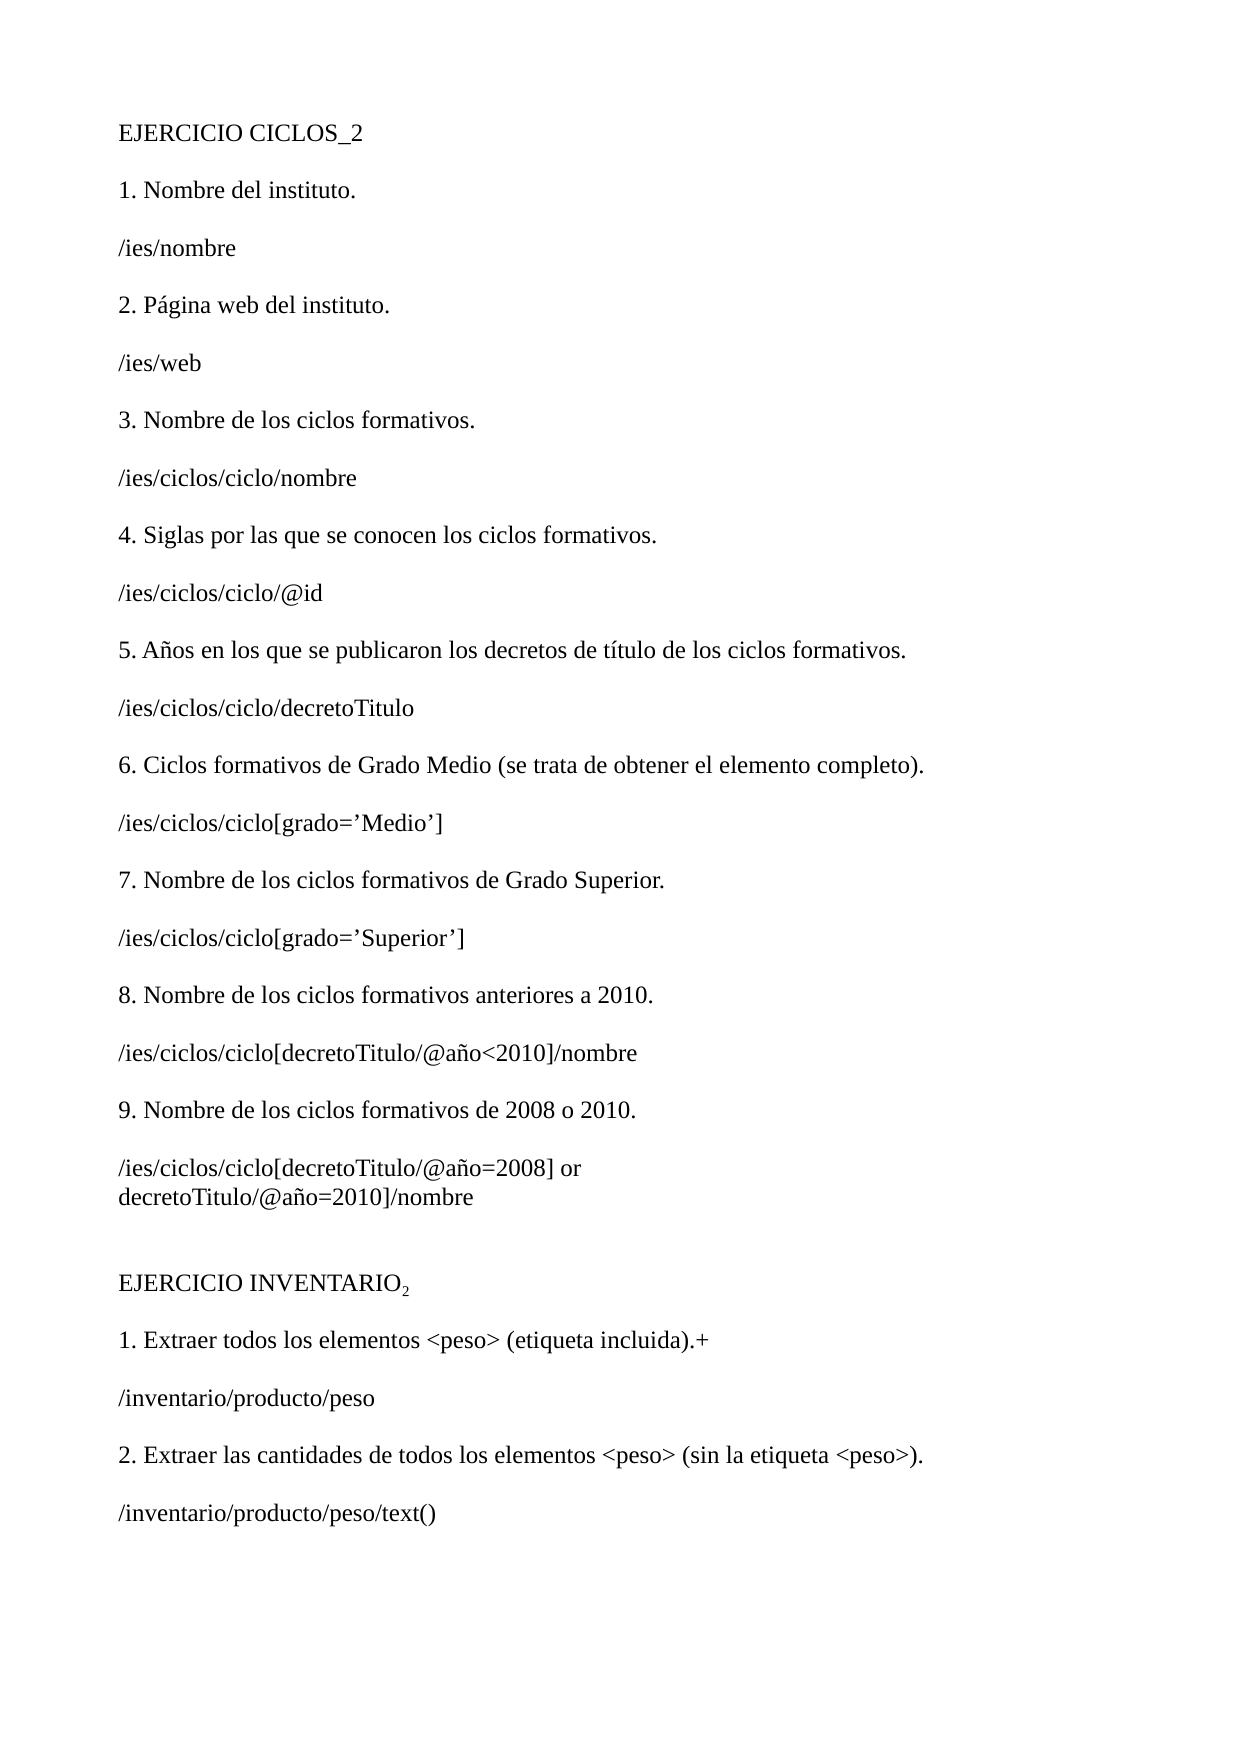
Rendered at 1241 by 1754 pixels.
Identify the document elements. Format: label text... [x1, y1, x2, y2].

text 3. Nombre de los ciclos formativos. [118, 406, 1122, 434]
text 7. Nombre de los ciclos formativos de Grado Superior. [118, 866, 1122, 894]
text 8. Nombre de los ciclos formativos anteriores a 2010. [118, 981, 1122, 1009]
text EJERCICIO CICLOS_2 [118, 118, 1122, 147]
text 5. Años en los que se publicaron los decretos de título de los ciclos formativos. [118, 636, 1122, 664]
text 9. Nombre de los ciclos formativos de 2008 o 2010. [118, 1096, 1122, 1124]
text /ies/ciclos/ciclo[grado=’Superior’] [118, 923, 1122, 952]
text /ies/ciclos/ciclo[decretoTitulo/@año<2010]/nombre [118, 1038, 1122, 1067]
text 4. Siglas por las que se conocen los ciclos formativos. [118, 521, 1122, 549]
text /ies/nombre [118, 233, 1122, 262]
text /ies/ciclos/ciclo/@id [118, 578, 1122, 607]
text 6. Ciclos formativos de Grado Medio (se trata de obtener el elemento completo). [118, 751, 1122, 779]
text 2. Extraer las cantidades de todos los elementos <peso> (sin la etiqueta <peso>). [118, 1441, 1122, 1469]
text decretoTitulo/@año=2010]/nombre [118, 1182, 1122, 1211]
text /ies/ciclos/ciclo/nombre [118, 463, 1122, 492]
text 1. Extraer todos los elementos <peso> (etiqueta incluida).+ [118, 1326, 1122, 1354]
text 2. Página web del instituto. [118, 291, 1122, 319]
text /ies/ciclos/ciclo[decretoTitulo/@año=2008] or [118, 1153, 1122, 1182]
text 1. Nombre del instituto. [118, 176, 1122, 204]
text /inventario/producto/peso [118, 1383, 1122, 1412]
text /inventario/producto/peso/text() [118, 1498, 1122, 1527]
text /ies/web [118, 348, 1122, 377]
text /ies/ciclos/ciclo/decretoTitulo [118, 693, 1122, 722]
text /ies/ciclos/ciclo[grado=’Medio’] [118, 808, 1122, 837]
text EJERCICIO INVENTARIO₂ [118, 1268, 1122, 1297]
